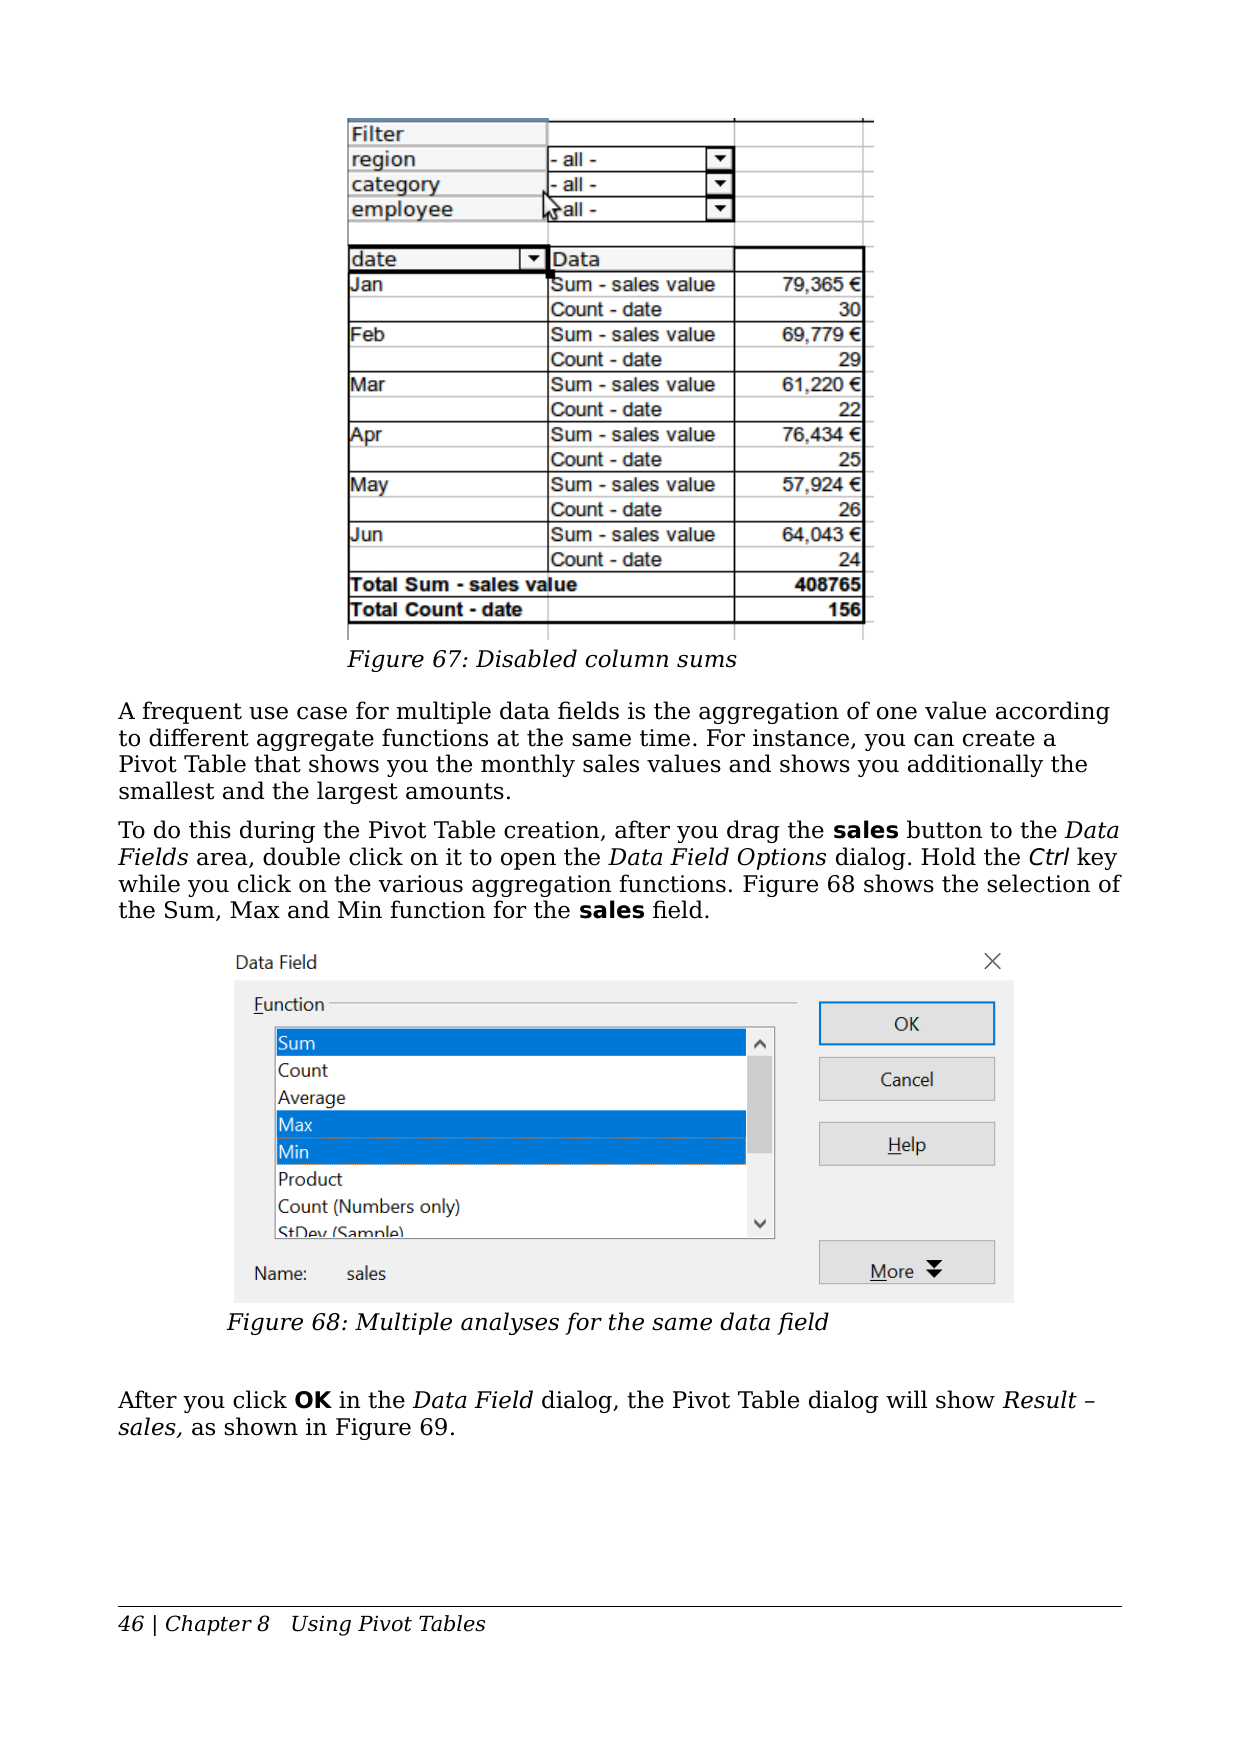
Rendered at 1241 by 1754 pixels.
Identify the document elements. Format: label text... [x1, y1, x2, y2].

text Figure 68: Multiple analyses for the same data field [227, 1309, 1013, 1335]
text A frequent use case for multiple data fields is the aggregation of one value according to different aggregate functions at the same time. For instance, you can create a Pivot Table that shows you the monthly sales values and shows you additionally the smallest and the largest amounts. [118, 698, 1122, 805]
picture [347, 118, 874, 640]
text After you click OK in the Data Field dialog, the Pivot Table dialog will show Result – sales, as shown in Figure 69. [118, 1387, 1122, 1440]
text Figure 67: Disabled column sums [347, 646, 893, 673]
text To do this during the Pivot Table creation, after you drag the sales button to the Data Fields area, double click on it to open the Data Field Options dialog. Hold the Ctrl key while you click on the various aggregation functions. Figure 68 shows the selection of the Sum, Max and Min function for the sales field. [118, 817, 1122, 924]
picture [234, 948, 1014, 1303]
